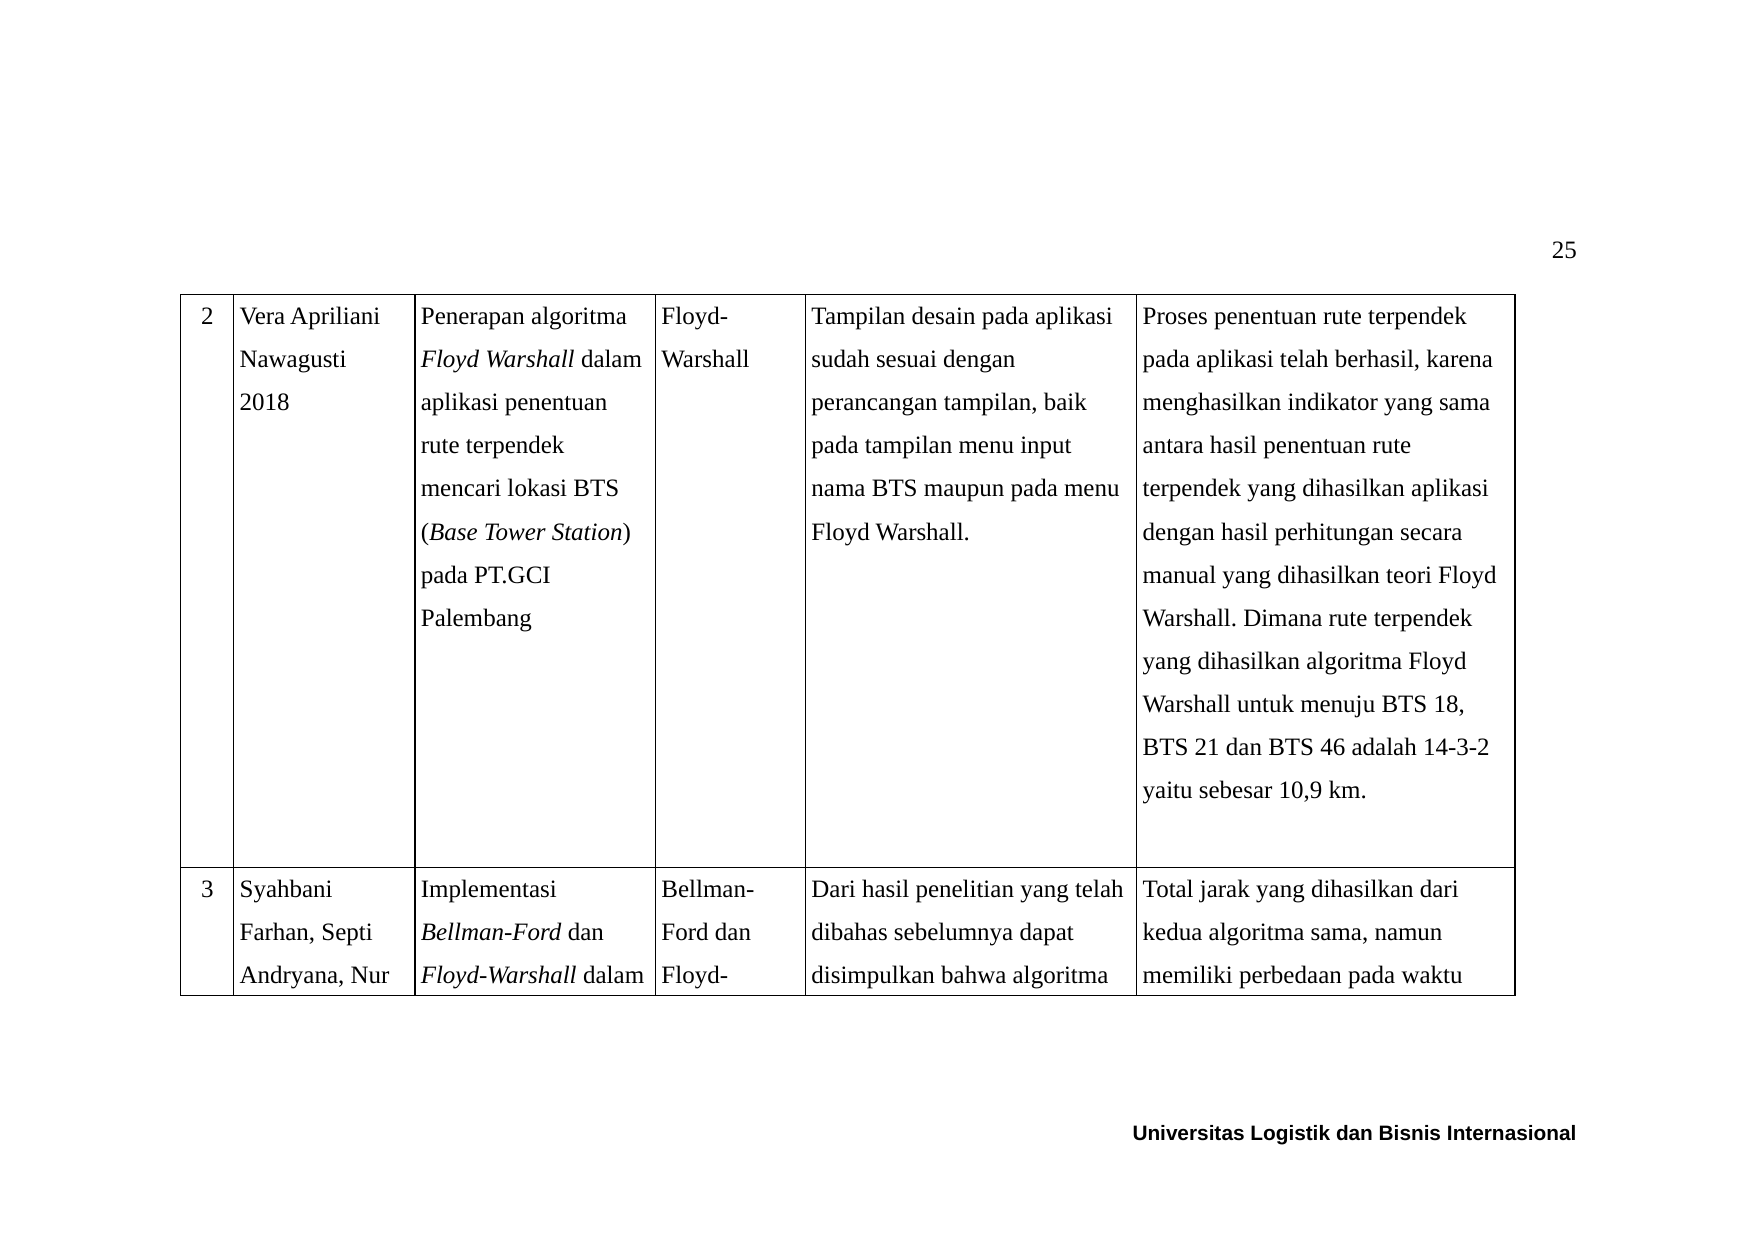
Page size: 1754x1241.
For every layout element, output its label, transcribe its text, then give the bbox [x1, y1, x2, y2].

table_cell Tampilan desain pada aplikasi sudah sesuai dengan perancangan tampilan, baik pada tampilan menu input nama BTS maupun pada menu Floyd Warshall. [806, 295, 1136, 867]
table_cell Vera Apriliani Nawagusti 2018 [234, 295, 414, 867]
table_cell 3 [181, 868, 233, 995]
table_cell Floyd-Warshall [656, 295, 805, 867]
table_cell Proses penentuan rute terpendek pada aplikasi telah berhasil, karena menghasilkan indikator yang sama antara hasil penentuan rute terpendek yang dihasilkan aplikasi dengan hasil perhitungan secara manual yang dihasilkan teori Floyd Warshall. Dimana rute terpendek yang dihasilkan algoritma Floyd Warshall untuk menuju BTS 18, BTS 21 dan BTS 46 adalah 14-3-2 yaitu sebesar 10,9 km. [1137, 295, 1514, 867]
table_cell Penerapan algoritma Floyd Warshall dalam aplikasi penentuan rute terpendek mencari lokasi BTS (Base Tower Station) pada PT.GCI Palembang [416, 295, 655, 867]
table_cell Implementasi Bellman-Ford dan Floyd-Warshall dalam [416, 868, 655, 995]
table_cell 2 [181, 295, 233, 867]
table_cell Total jarak yang dihasilkan dari kedua algoritma sama, namun memiliki perbedaan pada waktu [1137, 868, 1514, 995]
table_cell Bellman-Ford dan Floyd- [656, 868, 805, 995]
table_cell Syahbani Farhan, Septi Andryana, Nur [234, 868, 414, 995]
table_cell Dari hasil penelitian yang telah dibahas sebelumnya dapat disimpulkan bahwa algoritma [806, 868, 1136, 995]
